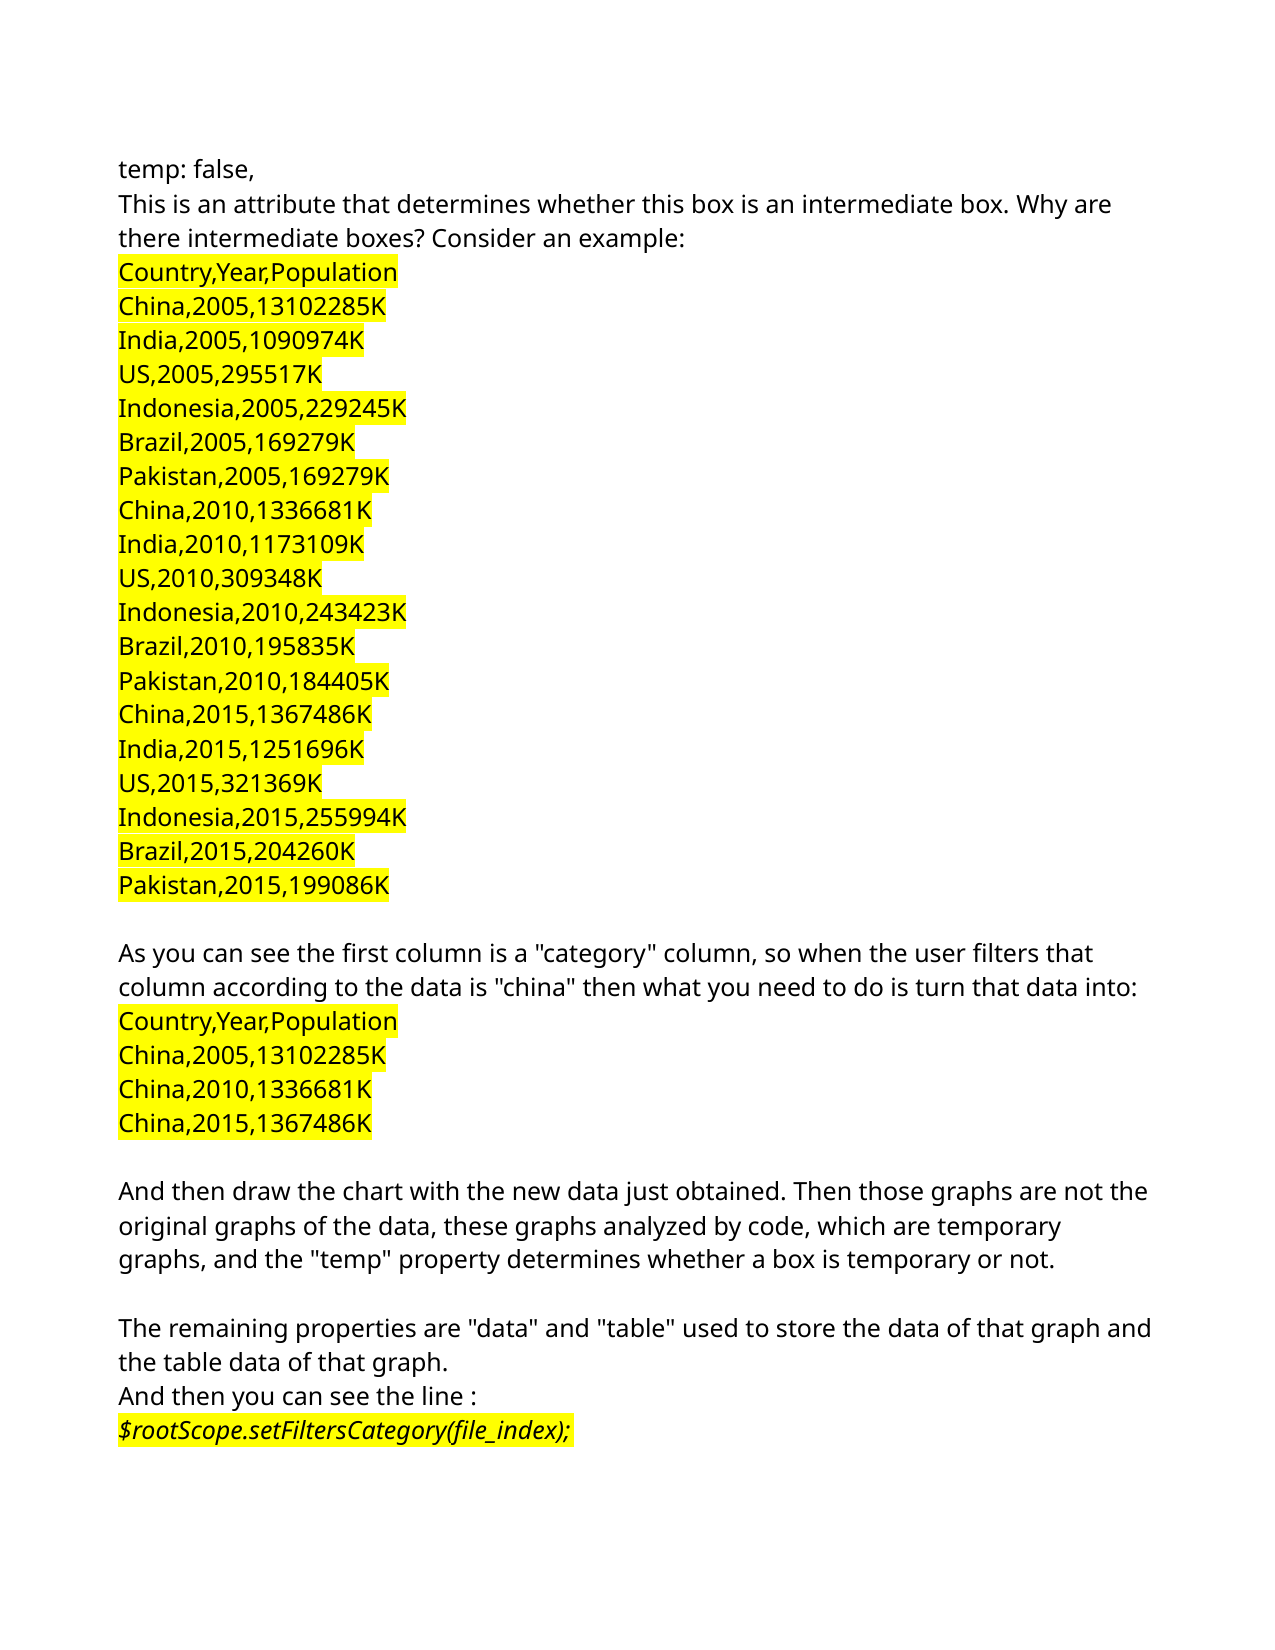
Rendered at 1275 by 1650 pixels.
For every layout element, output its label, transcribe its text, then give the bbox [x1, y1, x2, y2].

text $rootScope.setFiltersCategory(file_index); [118, 1412, 1157, 1447]
text Indonesia,2005,229245K [118, 391, 1157, 425]
text China,2010,1336681K [118, 493, 1157, 527]
text China,2015,1367486K [118, 697, 1157, 731]
text China,2005,13102285K [118, 288, 1157, 322]
text temp: false, [118, 152, 1157, 186]
text China,2005,13102285K [118, 1038, 1157, 1072]
text India,2015,1251696K [118, 731, 1157, 765]
text Brazil,2015,204260K [118, 833, 1157, 867]
text Country,Year,Population [118, 1004, 1157, 1038]
text India,2005,1090974K [118, 322, 1157, 357]
text Indonesia,2015,255994K [118, 799, 1157, 833]
text US,2015,321369K [118, 765, 1157, 799]
text And then draw the chart with the new data just obtained. Then those graphs are not the original graphs of the data, these graphs analyzed by code, which are temporary graphs, and the "temp" property determines whether a box is temporary or not. [118, 1174, 1157, 1276]
text US,2005,295517K [118, 357, 1157, 391]
text The remaining properties are "data" and "table" used to store the data of that graph and the table data of that graph. [118, 1310, 1157, 1378]
text Brazil,2010,195835K [118, 629, 1157, 663]
text As you can see the first column is a "category" column, so when the user filters that column according to the data is "china" then what you need to do is turn that data into: [118, 936, 1157, 1004]
text Pakistan,2010,184405K [118, 663, 1157, 697]
text Pakistan,2005,169279K [118, 459, 1157, 493]
text Indonesia,2010,243423K [118, 595, 1157, 629]
text And then you can see the line : [118, 1378, 1157, 1412]
text Country,Year,Population [118, 254, 1157, 288]
text US,2010,309348K [118, 561, 1157, 595]
text This is an attribute that determines whether this box is an intermediate box. Why are there intermediate boxes? Consider an example: [118, 186, 1157, 254]
text China,2015,1367486K [118, 1106, 1157, 1140]
text China,2010,1336681K [118, 1072, 1157, 1106]
text Brazil,2005,169279K [118, 425, 1157, 459]
text India,2010,1173109K [118, 527, 1157, 561]
text Pakistan,2015,199086K [118, 867, 1157, 902]
